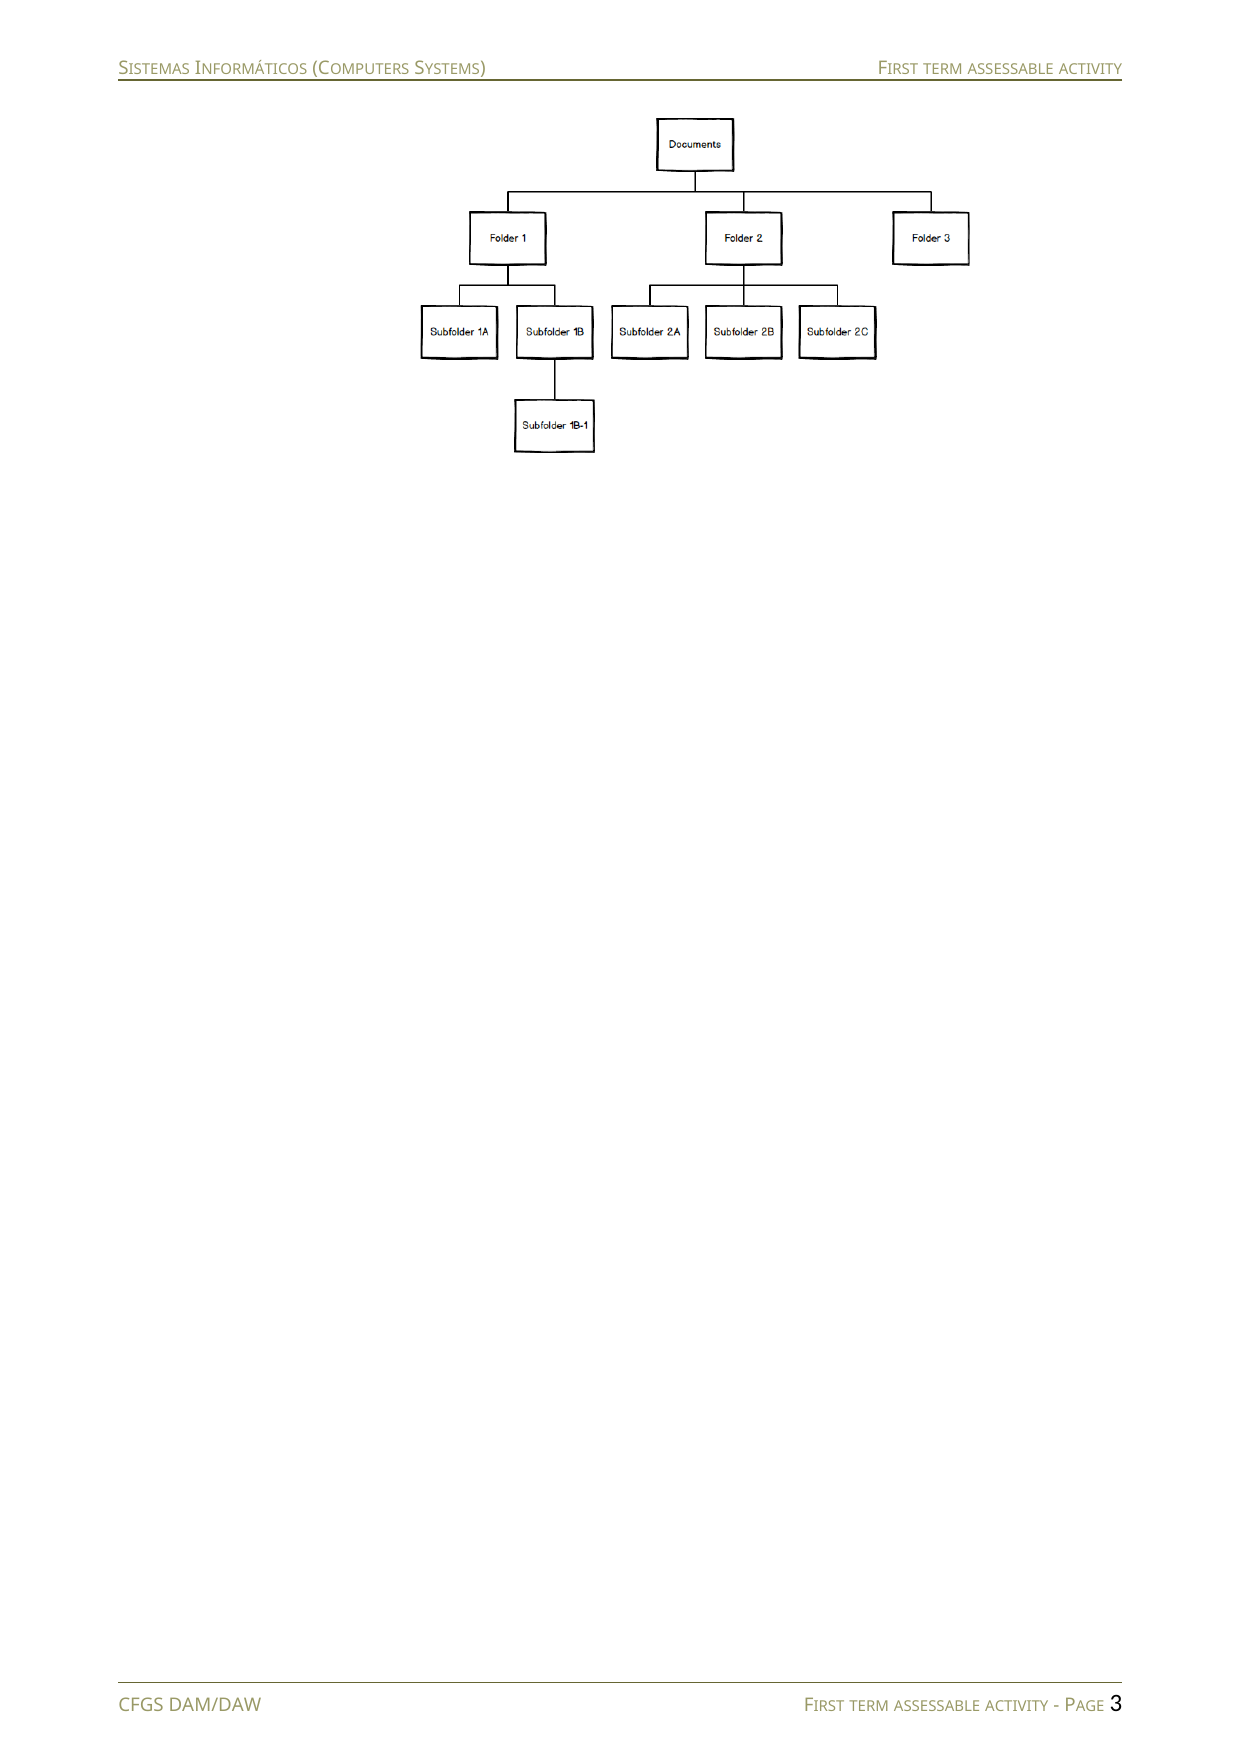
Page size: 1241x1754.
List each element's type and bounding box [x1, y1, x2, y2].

picture [420, 118, 970, 453]
